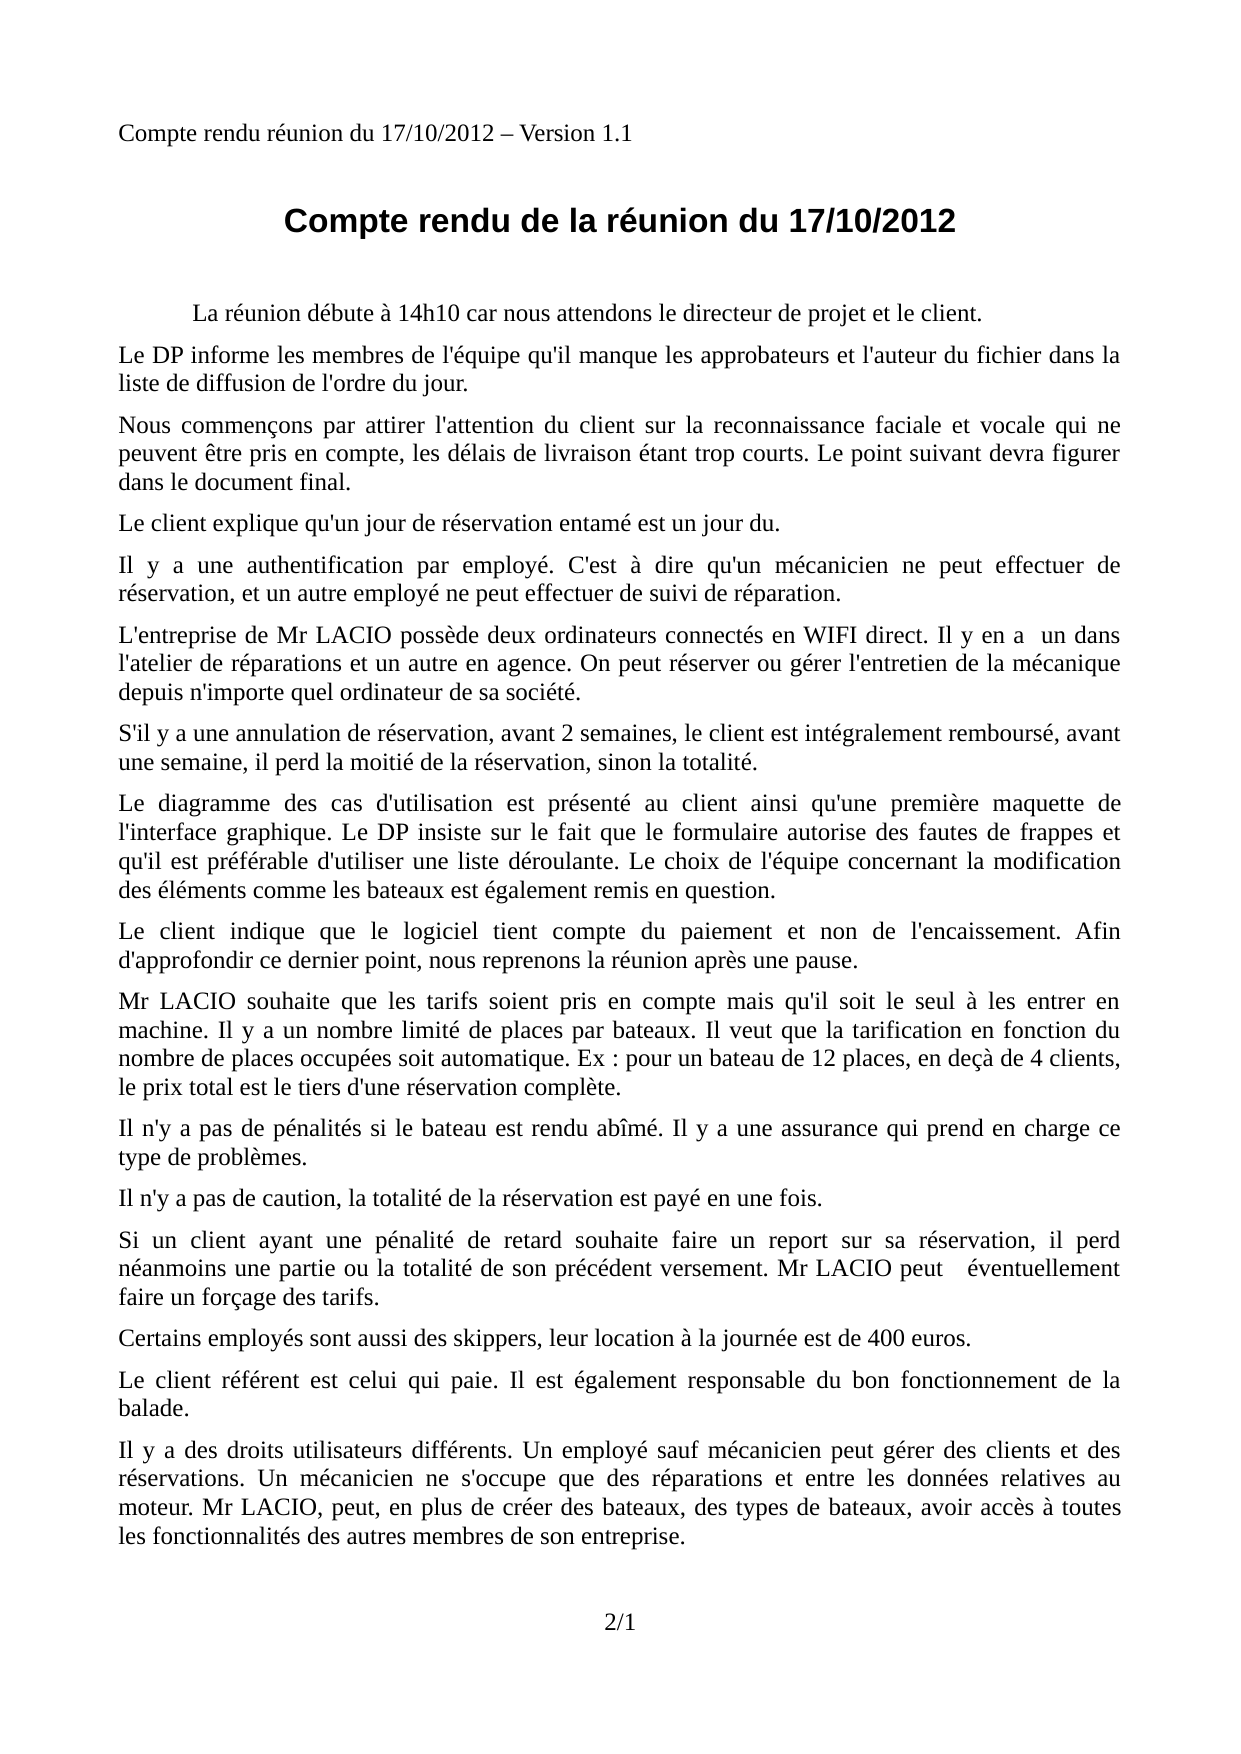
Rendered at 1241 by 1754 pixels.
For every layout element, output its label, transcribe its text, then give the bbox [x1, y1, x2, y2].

text Il y a une authentification par employé. C'est à dire qu'un mécanicien ne peut effectuer de réservation, et un autre employé ne peut effectuer de suivi de réparation. [118, 550, 1122, 607]
text Il y a des droits utilisateurs différents. Un employé sauf mécanicien peut gérer des clients et des réservations. Un mécanicien ne s'occupe que des réparations et entre les données relatives au moteur. Mr LACIO, peut, en plus de créer des bateaux, des types de bateaux, avoir accès à toutes les fonctionnalités des autres membres de son entreprise. [118, 1435, 1122, 1550]
text Le client référent est celui qui paie. Il est également responsable du bon fonctionnement de la balade. [118, 1365, 1122, 1422]
text Mr LACIO souhaite que les tarifs soient pris en compte mais qu'il soit le seul à les entrer en machine. Il y a un nombre limité de places par bateaux. Il veut que la tarification en fonction du nombre de places occupées soit automatique. Ex : pour un bateau de 12 places, en deçà de 4 clients, le prix total est le tiers d'une réservation complète. [118, 986, 1122, 1101]
subtitle Compte rendu de la réunion du 17/10/2012 [118, 201, 1122, 240]
text L'entreprise de Mr LACIO possède deux ordinateurs connectés en WIFI direct. Il y en a un dans l'atelier de réparations et un autre en agence. On peut réserver ou gérer l'entretien de la mécanique depuis n'importe quel ordinateur de sa société. [118, 620, 1122, 706]
text Le DP informe les membres de l'équipe qu'il manque les approbateurs et l'auteur du fichier dans la liste de diffusion de l'ordre du jour. [118, 340, 1122, 397]
text La réunion débute à 14h10 car nous attendons le directeur de projet et le client. [118, 298, 1122, 327]
text Si un client ayant une pénalité de retard souhaite faire un report sur sa réservation, il perd néanmoins une partie ou la totalité de son précédent versement. Mr LACIO peut éventuellement faire un forçage des tarifs. [118, 1225, 1122, 1311]
text Il n'y a pas de caution, la totalité de la réservation est payé en une fois. [118, 1183, 1122, 1212]
text Le diagramme des cas d'utilisation est présenté au client ainsi qu'une première maquette de l'interface graphique. Le DP insiste sur le fait que le formulaire autorise des fautes de frappes et qu'il est préférable d'utiliser une liste déroulante. Le choix de l'équipe concernant la modification des éléments comme les bateaux est également remis en question. [118, 788, 1122, 903]
text Nous commençons par attirer l'attention du client sur la reconnaissance faciale et vocale qui ne peuvent être pris en compte, les délais de livraison étant trop courts. Le point suivant devra figurer dans le document final. [118, 410, 1122, 496]
text Certains employés sont aussi des skippers, leur location à la journée est de 400 euros. [118, 1323, 1122, 1352]
text S'il y a une annulation de réservation, avant 2 semaines, le client est intégralement remboursé, avant une semaine, il perd la moitié de la réservation, sinon la totalité. [118, 718, 1122, 776]
text Il n'y a pas de pénalités si le bateau est rendu abîmé. Il y a une assurance qui prend en charge ce type de problèmes. [118, 1113, 1122, 1171]
text Le client indique que le logiciel tient compte du paiement et non de l'encaissement. Afin d'approfondir ce dernier point, nous reprenons la réunion après une pause. [118, 916, 1122, 973]
text Le client explique qu'un jour de réservation entamé est un jour du. [118, 508, 1122, 537]
